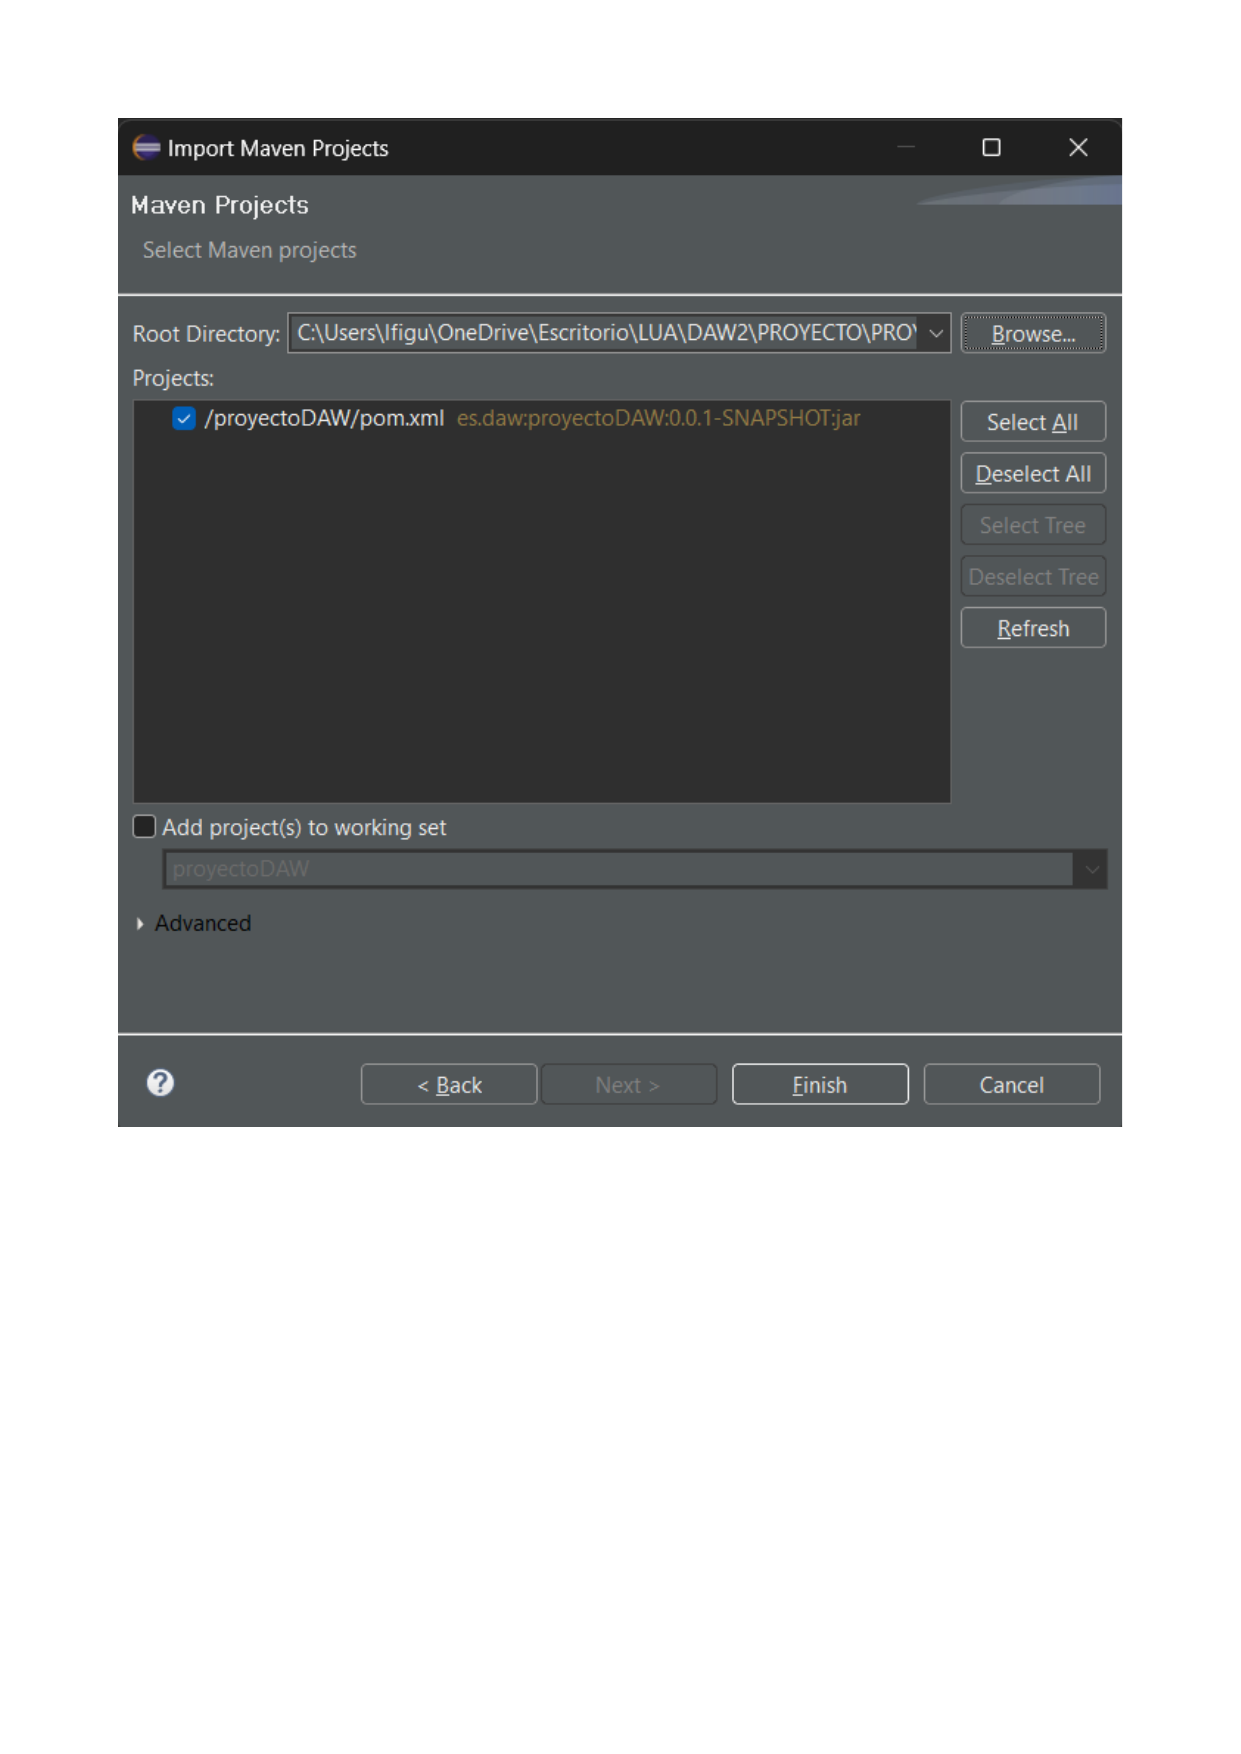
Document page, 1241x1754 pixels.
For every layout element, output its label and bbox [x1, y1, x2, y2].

picture [118, 118, 1123, 1127]
